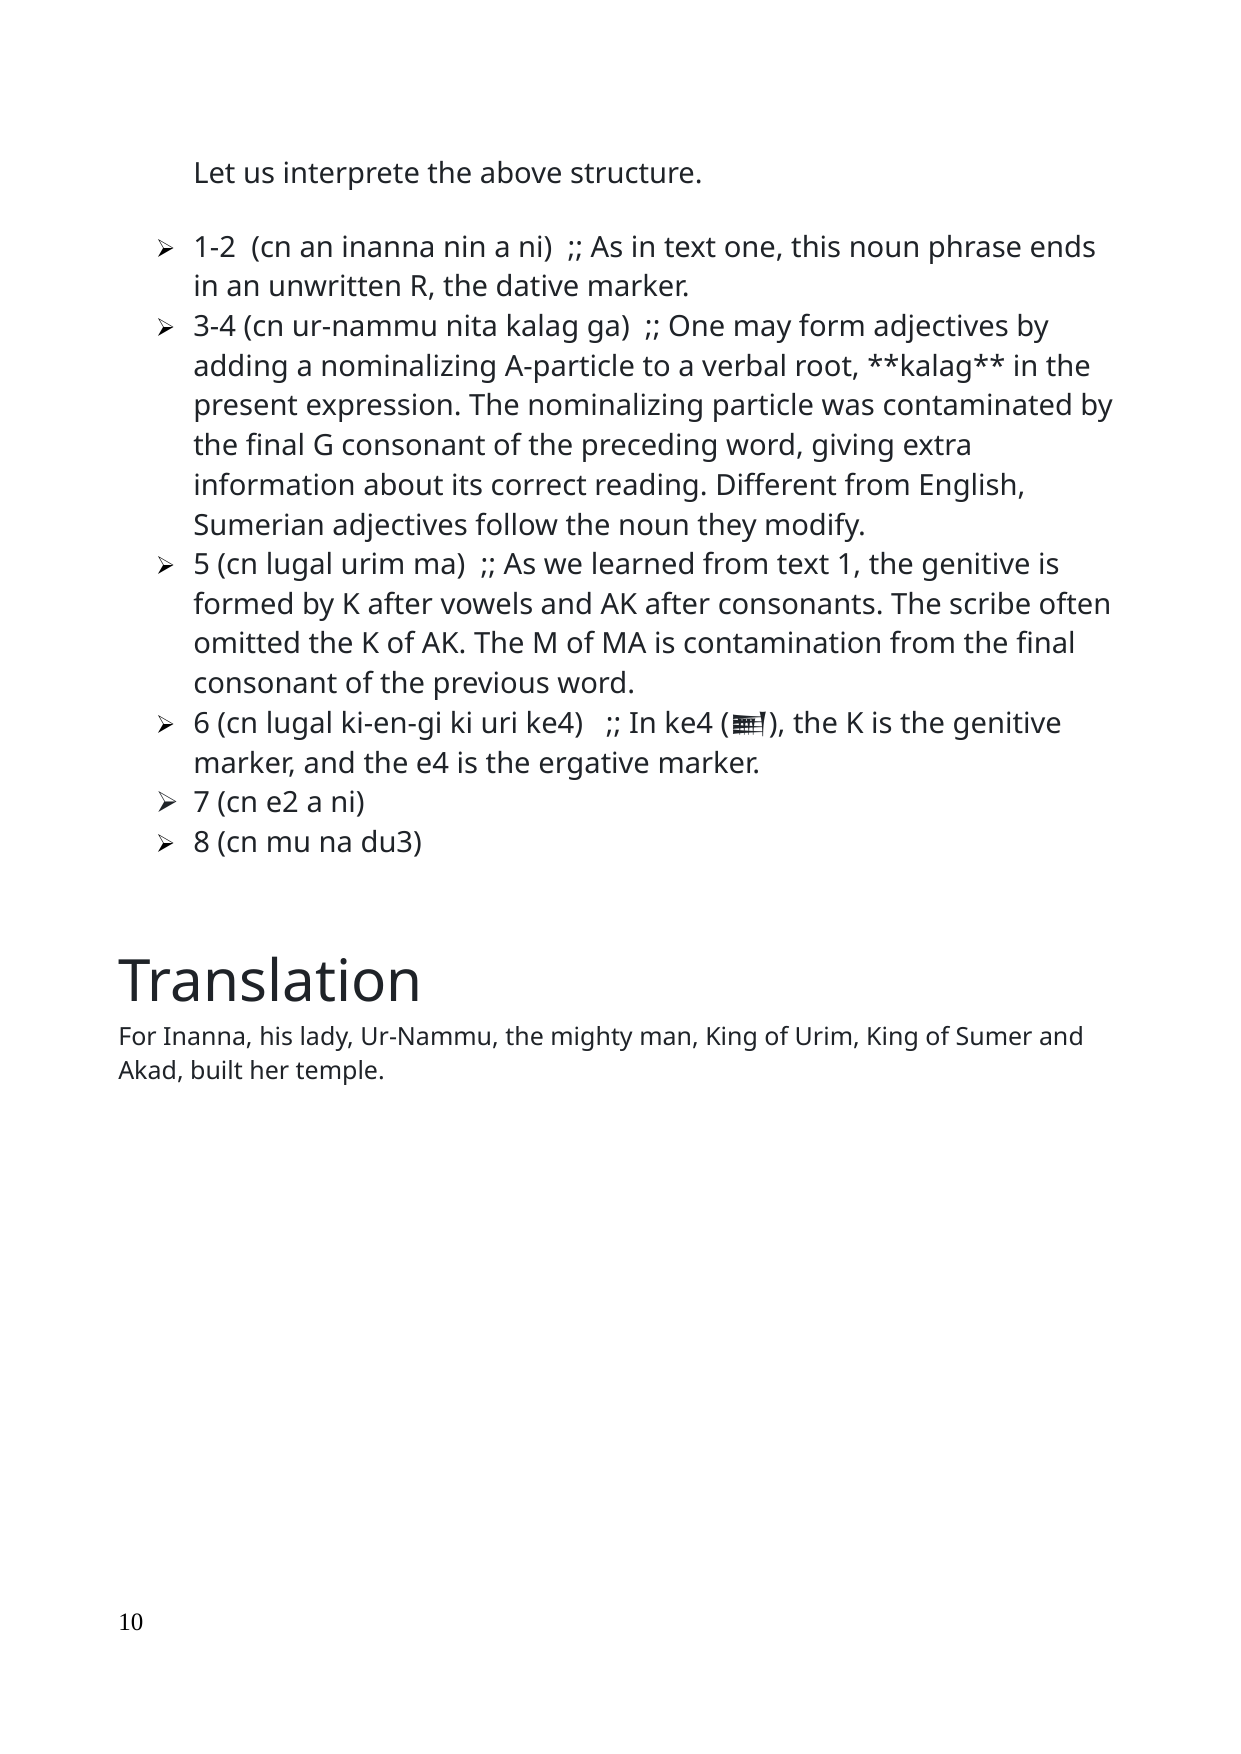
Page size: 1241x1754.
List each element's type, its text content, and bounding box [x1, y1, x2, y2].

text Translation [118, 939, 1122, 1019]
list 1-2 (cn an inanna nin a ni) ;; As in text one, this noun phrase ends in an unwritten R, the dative marker. [156, 226, 1122, 305]
list Let us interprete the above structure. [156, 152, 1122, 192]
list 6 (cn lugal ki-en-gi ki uri ke4) ;; In ke4 (𒆤), the K is the genitive marker, and the e4 is the ergative marker. [156, 702, 1122, 782]
text For Inanna, his lady, Ur-Nammu, the mighty man, King of Urim, King of Sumer and Akad, built her temple. [118, 1019, 1122, 1087]
list 8 (cn mu na du3) [156, 821, 1122, 861]
list 5 (cn lugal urim ma) ;; As we learned from text 1, the genitive is formed by K after vowels and AK after consonants. The scribe often omitted the K of AK. The M of MA is contamination from the final consonant of the previous word. [156, 543, 1122, 702]
list 7 (cn e2 a ni) [156, 782, 1122, 821]
list 3-4 (cn ur-nammu nita kalag ga) ;; One may form adjectives by adding a nominalizing A-particle to a verbal root, **kalag** in the present expression. The nominalizing particle was contaminated by the final G consonant of the preceding word, giving extra information about its correct reading. Different from English, Sumerian adjectives follow the noun they modify. [156, 305, 1122, 543]
